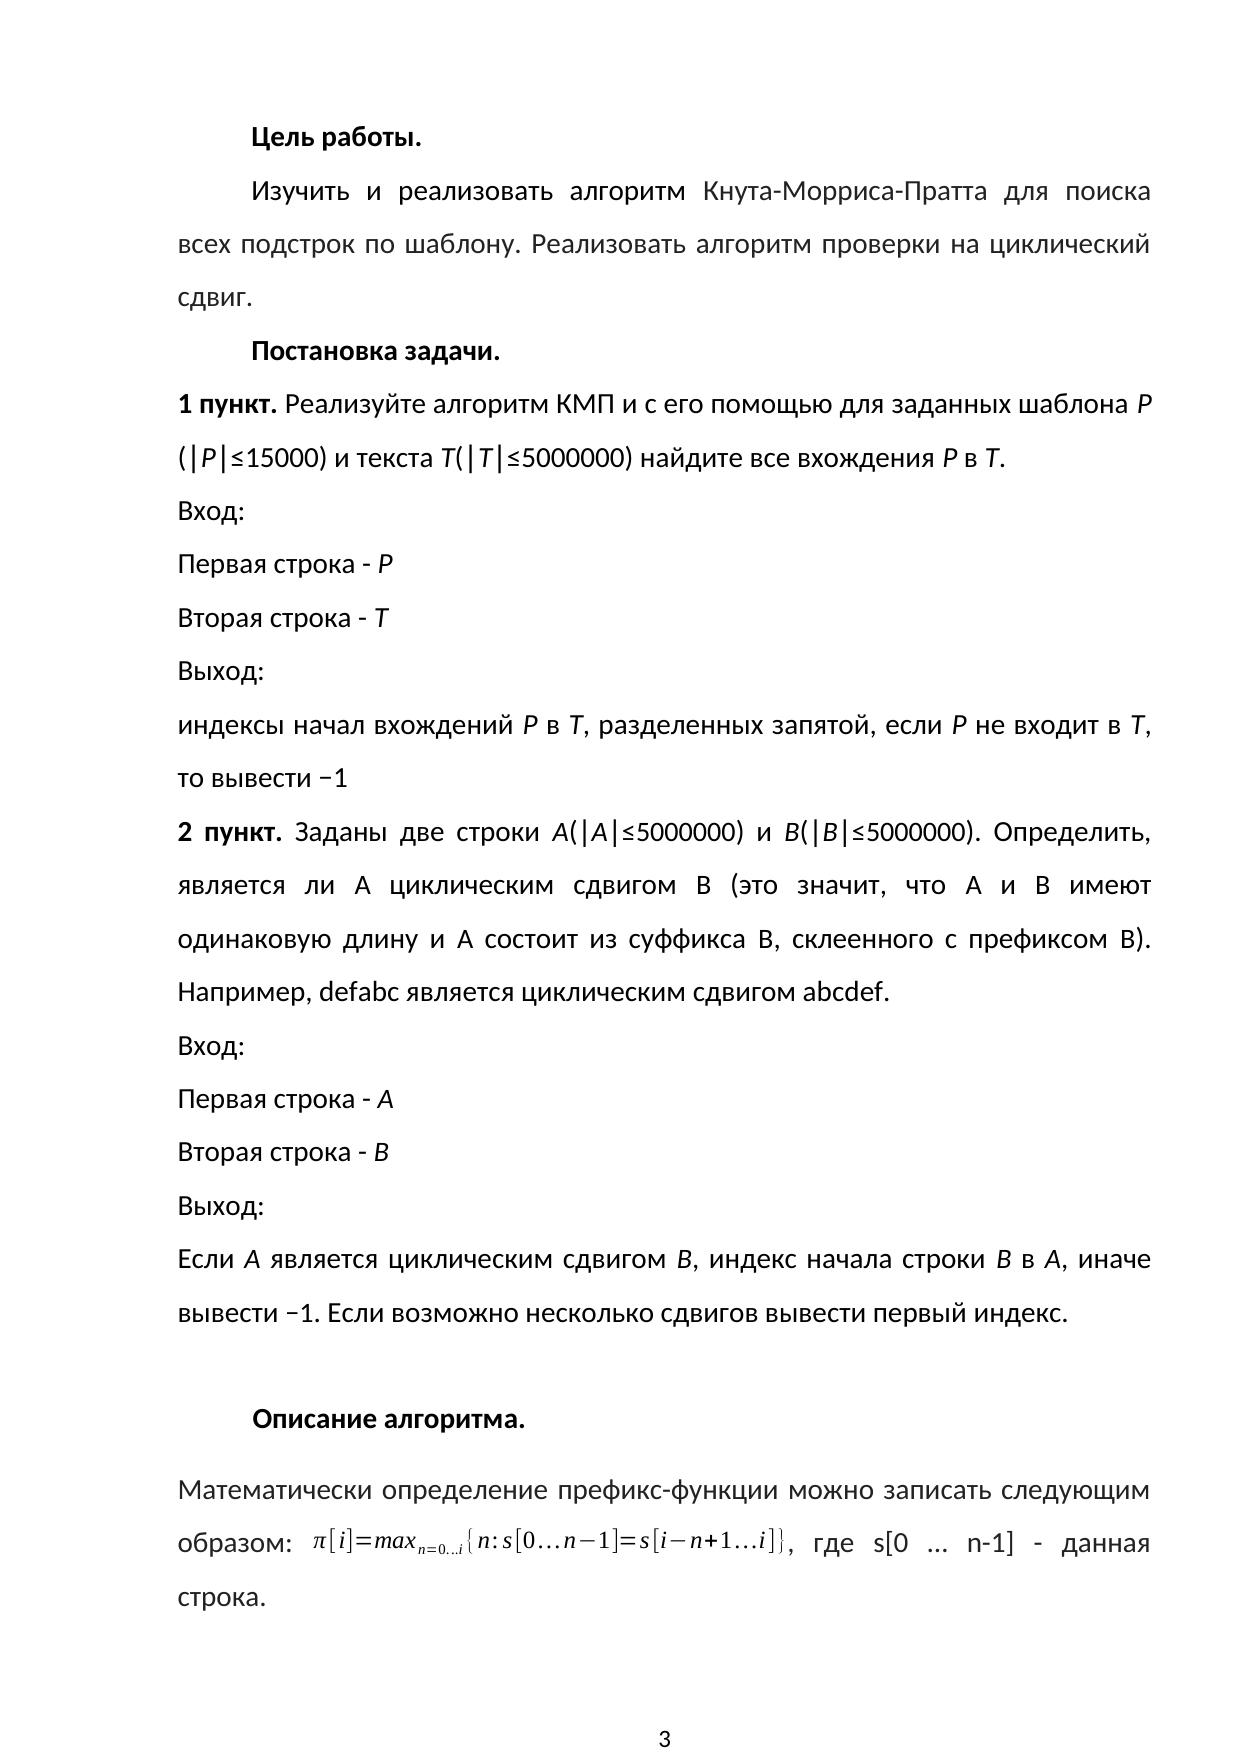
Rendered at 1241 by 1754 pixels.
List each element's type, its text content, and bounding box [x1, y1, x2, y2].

text 1 пункт. Реализуйте алгоритм КМП и с его помощью для заданных шаблона P (∣P∣≤15000) и текста T(∣T∣≤5000000) найдите все вхождения P в T. [177, 385, 1152, 474]
text Постановка задачи. [177, 332, 1152, 367]
text Вторая строка - T [177, 599, 1152, 635]
text Вторая строка - B [177, 1133, 1152, 1169]
text Первая строка - P [177, 546, 1152, 581]
text Описание алгоритма. [176, 1401, 1147, 1436]
text Вход: [177, 1027, 1152, 1062]
text индексы начал вхождений P в T, разделенных запятой, если P не входит в T, то вывести −1 [177, 706, 1152, 795]
text Выход: [177, 652, 1152, 688]
text Если A является циклическим сдвигом B, индекс начала строки B в A, иначе вывести −1. Если возможно несколько сдвигов вывести первый индекс. [177, 1240, 1152, 1329]
text Изучить и реализовать алгоритм Кнута-Морриса-Пратта для поиска всех подстрок по шаблону. Реализовать алгоритм проверки на циклический сдвиг. [177, 172, 1152, 314]
text Математически определение префикс-функции можно записать следующим образом: , где s[0 … n-1] - данная строка. [177, 1471, 1152, 1613]
text Выход: [177, 1187, 1152, 1222]
text 2 пункт. Заданы две строки A(∣A∣≤5000000) и B(∣B∣≤5000000). Определить, является ли А циклическим сдвигом В (это значит, что А и В имеют одинаковую длину и А состоит из суффикса В, склеенного с префиксом В). Например, defabc является циклическим сдвигом abcdef. [177, 813, 1152, 1009]
text Вход: [177, 492, 1152, 528]
text Первая строка - A [177, 1080, 1152, 1116]
text Цель работы. [177, 118, 1152, 154]
